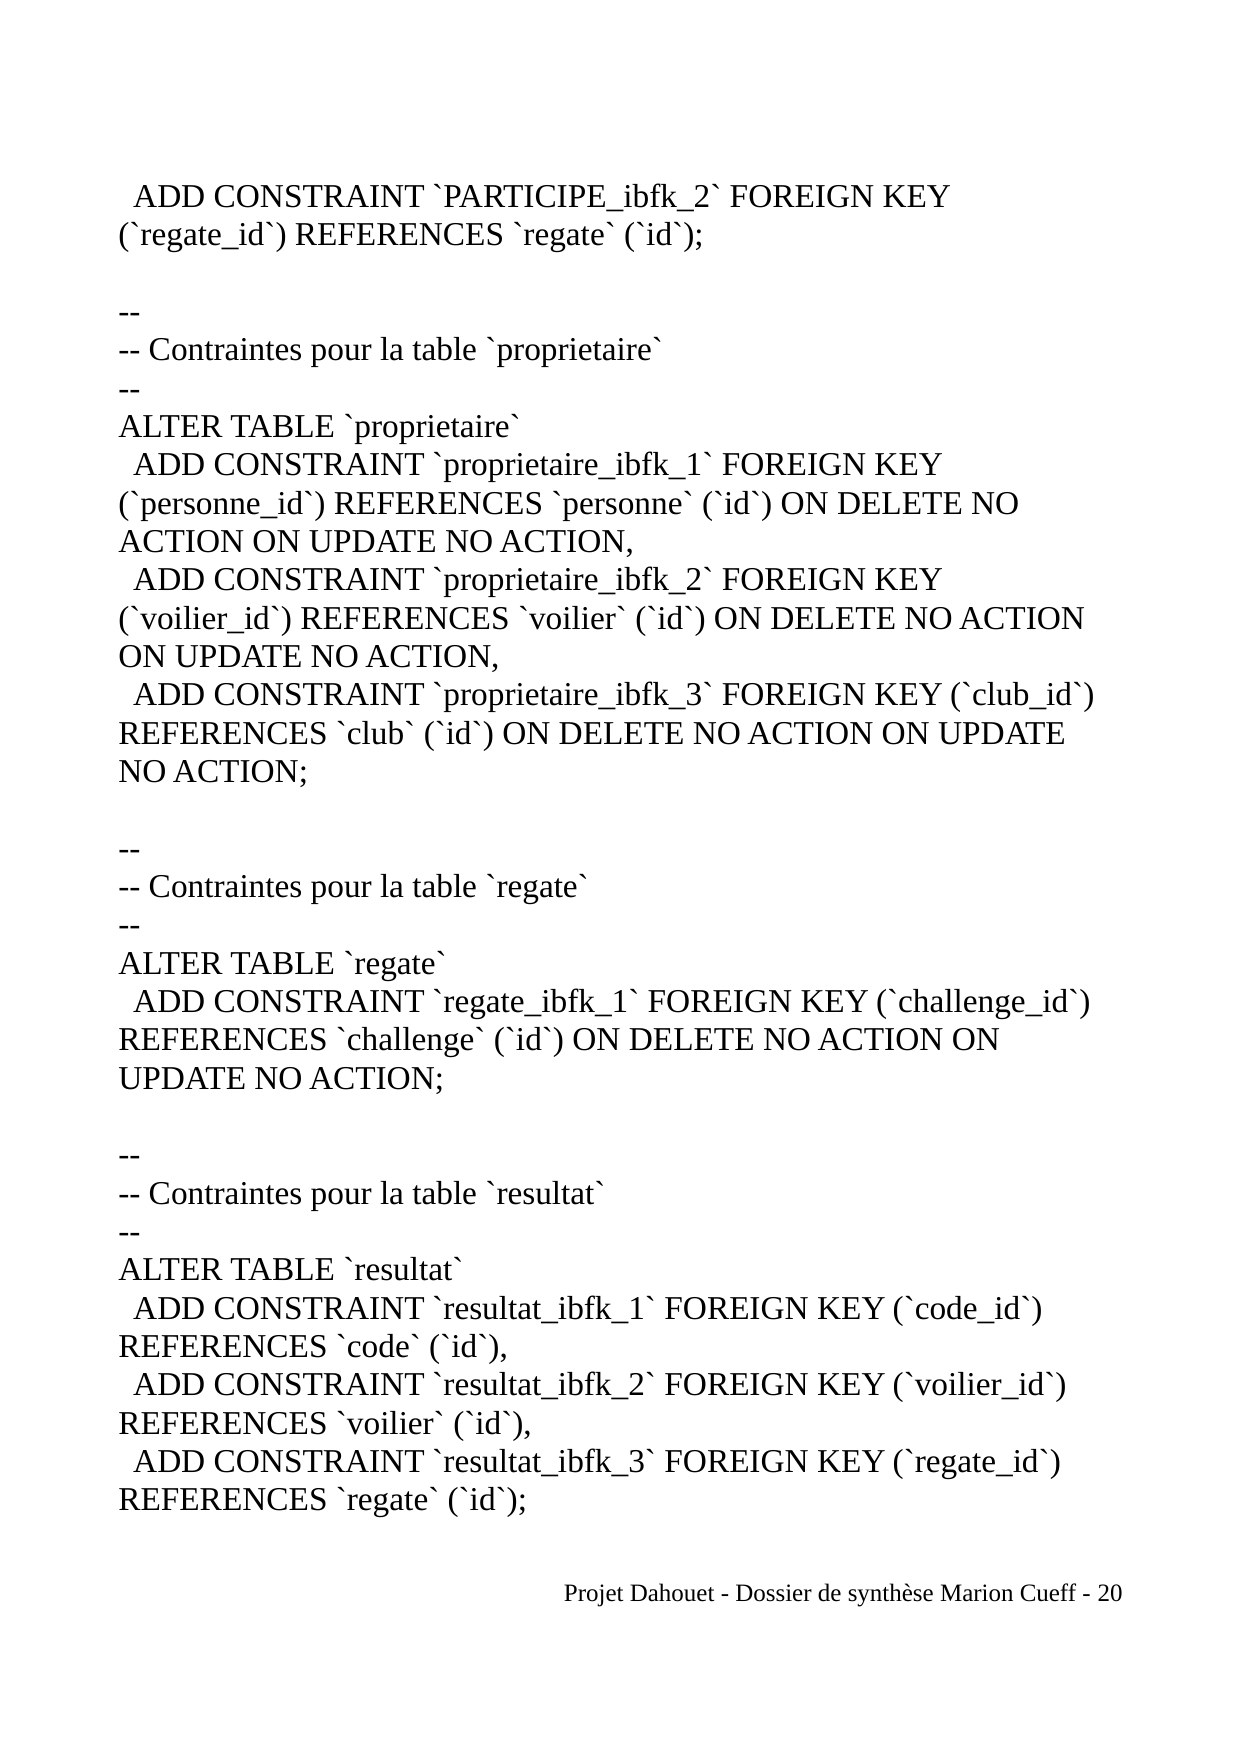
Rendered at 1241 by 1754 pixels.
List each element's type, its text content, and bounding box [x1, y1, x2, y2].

text ADD CONSTRAINT `proprietaire_ibfk_1` FOREIGN KEY (`personne_id`) REFERENCES `personne` (`id`) ON DELETE NO ACTION ON UPDATE NO ACTION, [118, 445, 1122, 560]
text ALTER TABLE `proprietaire` [118, 406, 1122, 445]
text -- [118, 828, 1122, 866]
text -- [118, 1135, 1122, 1173]
text -- Contraintes pour la table `proprietaire` [118, 330, 1122, 368]
text ALTER TABLE `resultat` [118, 1250, 1122, 1288]
text -- Contraintes pour la table `regate` [118, 866, 1122, 905]
text ADD CONSTRAINT `proprietaire_ibfk_2` FOREIGN KEY (`voilier_id`) REFERENCES `voilier` (`id`) ON DELETE NO ACTION ON UPDATE NO ACTION, [118, 560, 1122, 675]
text ADD CONSTRAINT `regate_ibfk_1` FOREIGN KEY (`challenge_id`) REFERENCES `challenge` (`id`) ON DELETE NO ACTION ON UPDATE NO ACTION; [118, 981, 1122, 1096]
text ADD CONSTRAINT `resultat_ibfk_3` FOREIGN KEY (`regate_id`) REFERENCES `regate` (`id`); [118, 1441, 1122, 1518]
text -- [118, 905, 1122, 943]
text -- Contraintes pour la table `resultat` [118, 1173, 1122, 1211]
text ALTER TABLE `regate` [118, 943, 1122, 981]
text -- [118, 368, 1122, 406]
text ADD CONSTRAINT `PARTICIPE_ibfk_2` FOREIGN KEY (`regate_id`) REFERENCES `regate` (`id`); [118, 176, 1122, 253]
text -- [118, 291, 1122, 330]
text ADD CONSTRAINT `proprietaire_ibfk_3` FOREIGN KEY (`club_id`) REFERENCES `club` (`id`) ON DELETE NO ACTION ON UPDATE NO ACTION; [118, 675, 1122, 790]
text ADD CONSTRAINT `resultat_ibfk_2` FOREIGN KEY (`voilier_id`) REFERENCES `voilier` (`id`), [118, 1365, 1122, 1441]
text -- [118, 1211, 1122, 1250]
text ADD CONSTRAINT `resultat_ibfk_1` FOREIGN KEY (`code_id`) REFERENCES `code` (`id`), [118, 1288, 1122, 1365]
